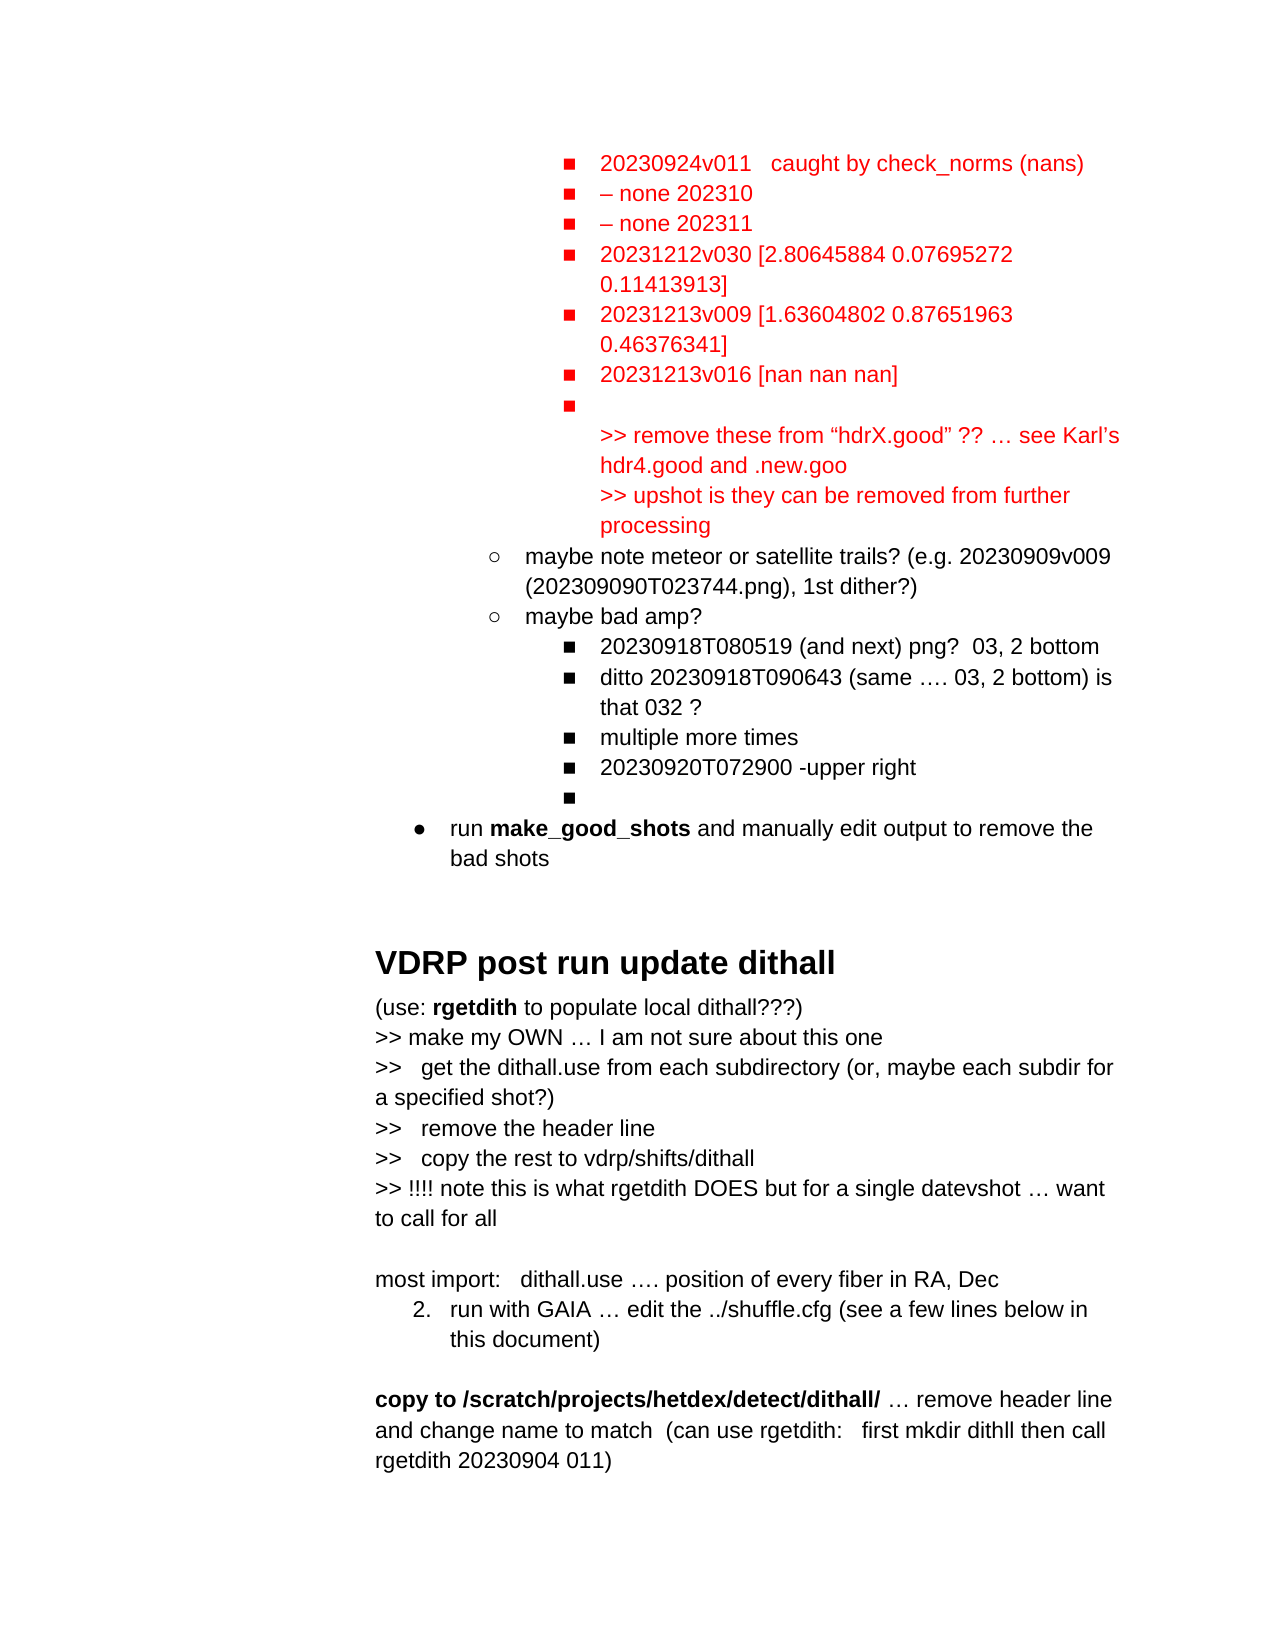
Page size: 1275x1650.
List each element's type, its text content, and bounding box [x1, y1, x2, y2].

list run with GAIA … edit the ../shuffle.cfg (see a few lines below in this document) [412, 1296, 1125, 1352]
list – none 202311 [562, 210, 1125, 237]
list ditto 20230918T090643 (same …. 03, 2 bottom) is that 032 ? [562, 663, 1125, 720]
list 20231213v016 [nan nan nan] [562, 361, 1125, 388]
list multiple more times [562, 724, 1125, 750]
list – none 202310 [562, 180, 1125, 207]
text >> make my OWN … I am not sure about this one [375, 1024, 1125, 1050]
list maybe note meteor or satellite trails? (e.g. 20230909v009 (202309090T023744.png), 1st dither?) [487, 543, 1125, 599]
text most import: dithall.use …. position of every fiber in RA, Dec [375, 1266, 1125, 1292]
text >> !!!! note this is what rgetdith DOES but for a single datevshot … want to call for all [375, 1175, 1125, 1231]
list 20230918T080519 (and next) png? 03, 2 bottom [562, 633, 1125, 660]
text copy to /scratch/projects/hetdex/detect/dithall/ … remove header line and change name to match (can use rgetdith: first mkdir dithll then call rgetdith 20230904 011) [375, 1386, 1125, 1473]
list 20230920T072900 -upper right [562, 754, 1125, 781]
list 20231212v030 [2.80645884 0.07695272 0.11413913] [562, 241, 1125, 297]
list 20230924v011 caught by check_norms (nans) [562, 150, 1125, 176]
text >> copy the rest to vdrp/shifts/dithall [375, 1145, 1125, 1171]
list maybe bad amp? [487, 603, 1125, 629]
list 20231213v009 [1.63604802 0.87651963 0.46376341] [562, 301, 1125, 358]
list >> remove these from “hdrX.good” ?? … see Karl’s hdr4.good and .new.goo >> upshot is they can be removed from further processing [562, 392, 1125, 539]
text >> get the dithall.use from each subdirectory (or, maybe each subdir for a specified shot?) >> remove the header line [375, 1054, 1125, 1141]
subtitle VDRP post run update dithall [375, 943, 1125, 981]
text (use: rgetdith to populate local dithall???) [375, 994, 1125, 1020]
list run make_good_shots and manually edit output to remove the bad shots [412, 814, 1125, 871]
